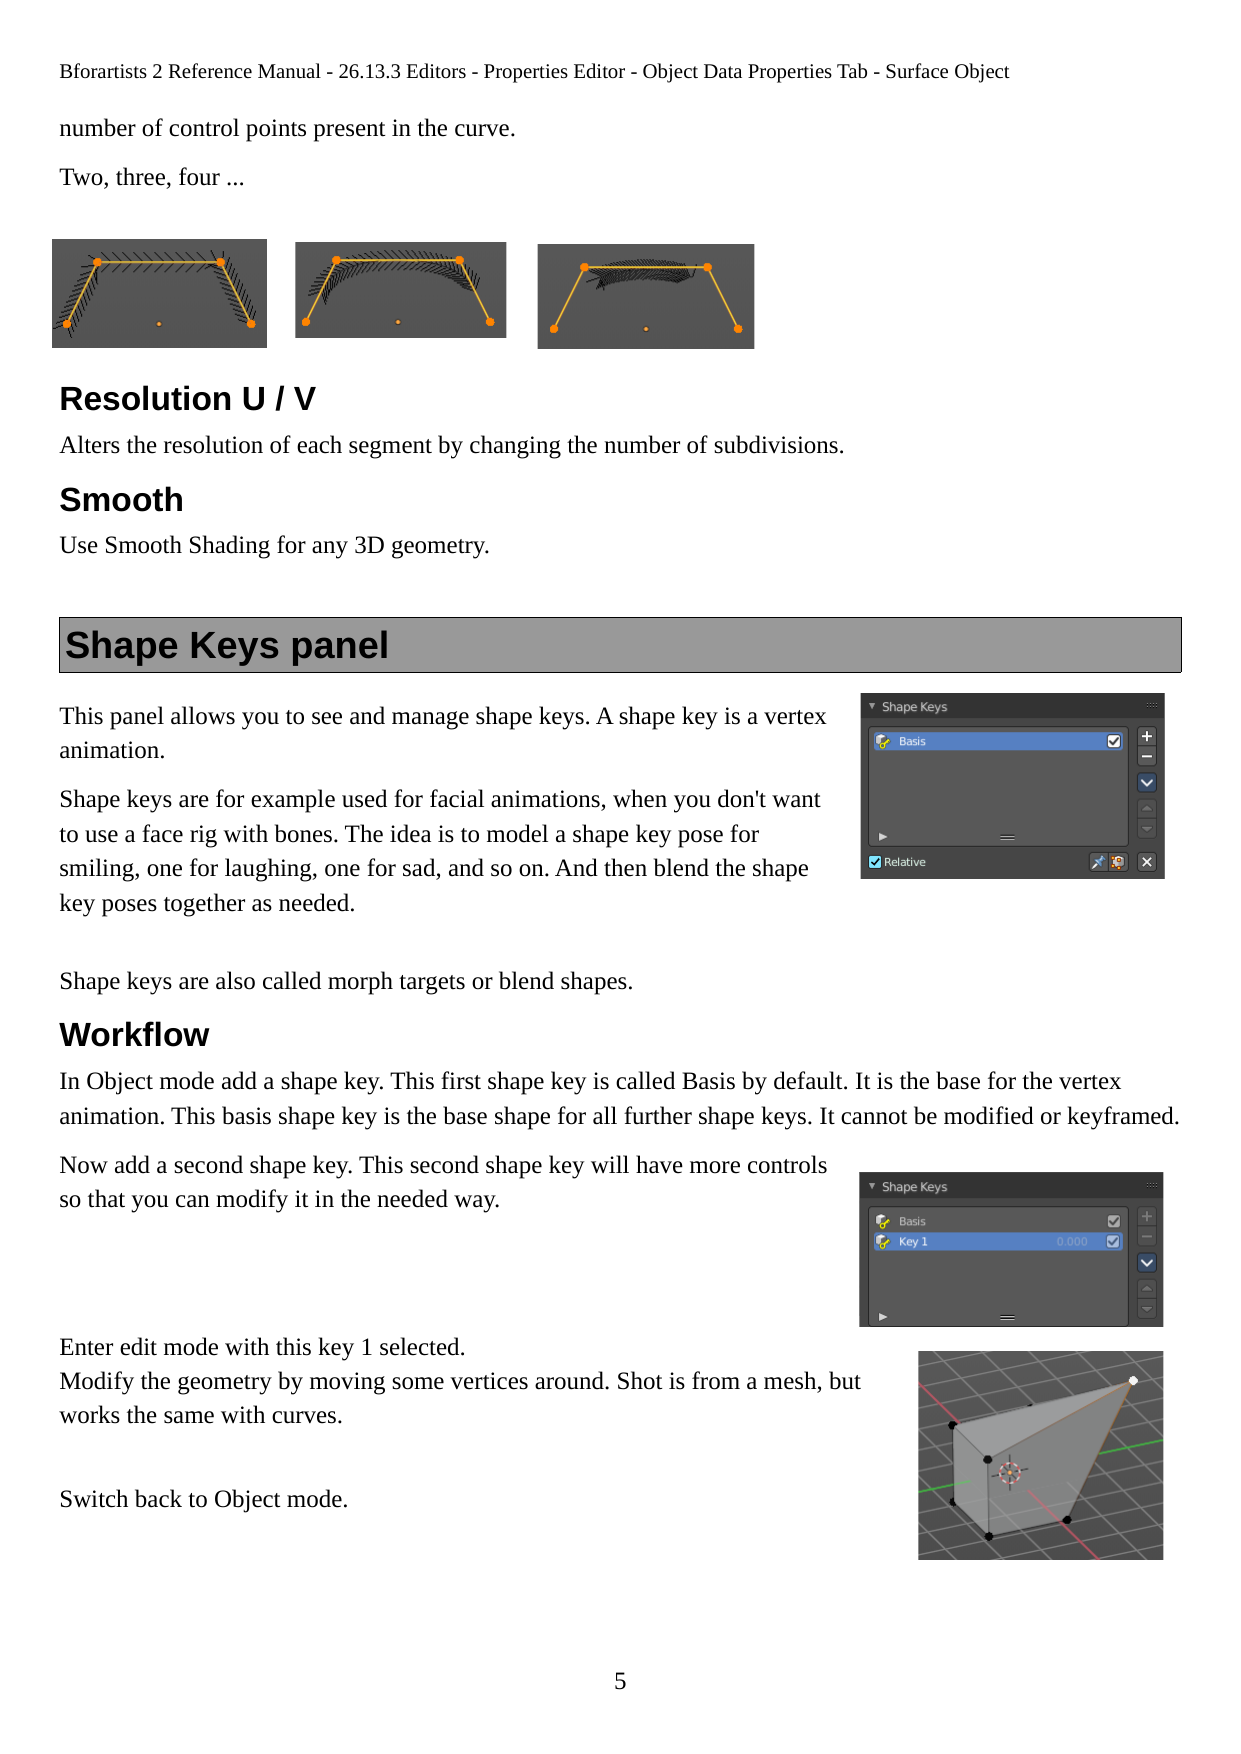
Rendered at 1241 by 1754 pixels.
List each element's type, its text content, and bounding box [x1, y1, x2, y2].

text In Object mode add a shape key. This first shape key is called Basis by default. It is the base for the vertex animation. This basis shape key is the base shape for all further shape keys. It cannot be modified or keyframed. [59, 1066, 1181, 1130]
picture [859, 1172, 1164, 1327]
text Enter edit mode with this key 1 selected. Modify the geometry by moving some vertices around. Shot is from a mesh, but works the same with curves. [59, 1332, 1181, 1429]
text This panel allows you to see and manage shape keys. A shape key is a vertex animation. [59, 701, 860, 764]
text Now add a second shape key. This second shape key will have more controls so that you can modify it in the needed way. [59, 1150, 1181, 1213]
text Shape keys are for example used for facial animations, when you don't want to use a face rig with bones. The idea is to model a shape key pose for smiling, one for laughing, one for sad, and so on. And then blend the shape key poses together as needed. [59, 784, 1181, 917]
picture [918, 1351, 1164, 1560]
picture [537, 244, 755, 349]
subtitle Smooth [59, 479, 1181, 518]
text Shape keys are also called morph targets or blend shapes. [59, 966, 1181, 994]
text Use Smooth Shading for any 3D geometry. [59, 531, 1181, 559]
table_header Shape Keys panel [60, 618, 1181, 672]
subtitle Workflow [59, 1015, 1181, 1054]
text Two, three, four ... [59, 162, 1181, 190]
picture [860, 693, 1165, 879]
subtitle Resolution U / V [59, 379, 1181, 417]
text Switch back to Object mode. [59, 1450, 918, 1513]
picture [52, 239, 267, 348]
text [1164, 1450, 1181, 1513]
picture [295, 242, 507, 338]
text number of control points present in the curve. [59, 113, 1181, 141]
text Alters the resolution of each segment by changing the number of subdivisions. [59, 430, 1181, 459]
